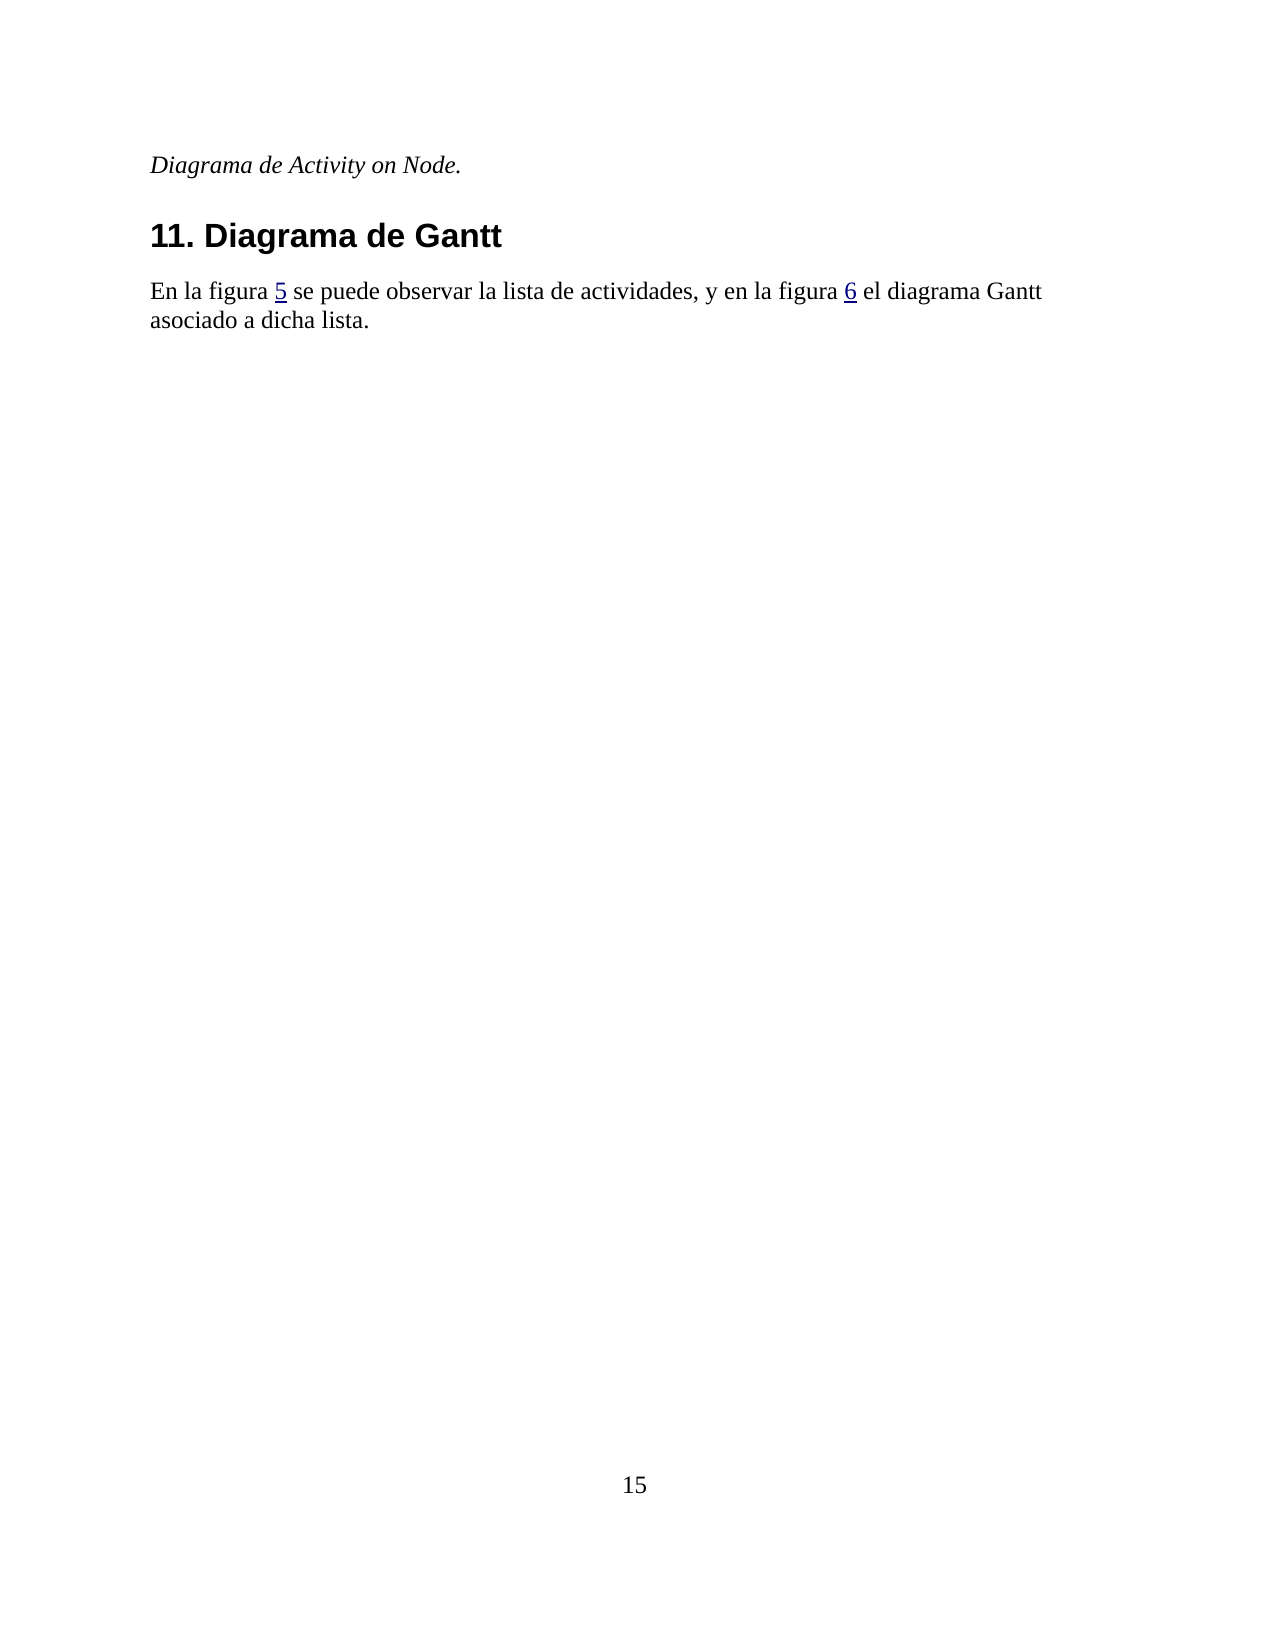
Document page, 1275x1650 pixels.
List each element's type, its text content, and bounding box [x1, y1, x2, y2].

text Diagrama de Activity on Node. [150, 150, 1125, 179]
text En la figura 5 se puede observar la lista de actividades, y en la figura 6 el diagrama Gantt asociado a dicha lista. [150, 276, 1125, 334]
subtitle 11. Diagrama de Gantt [150, 216, 1125, 255]
